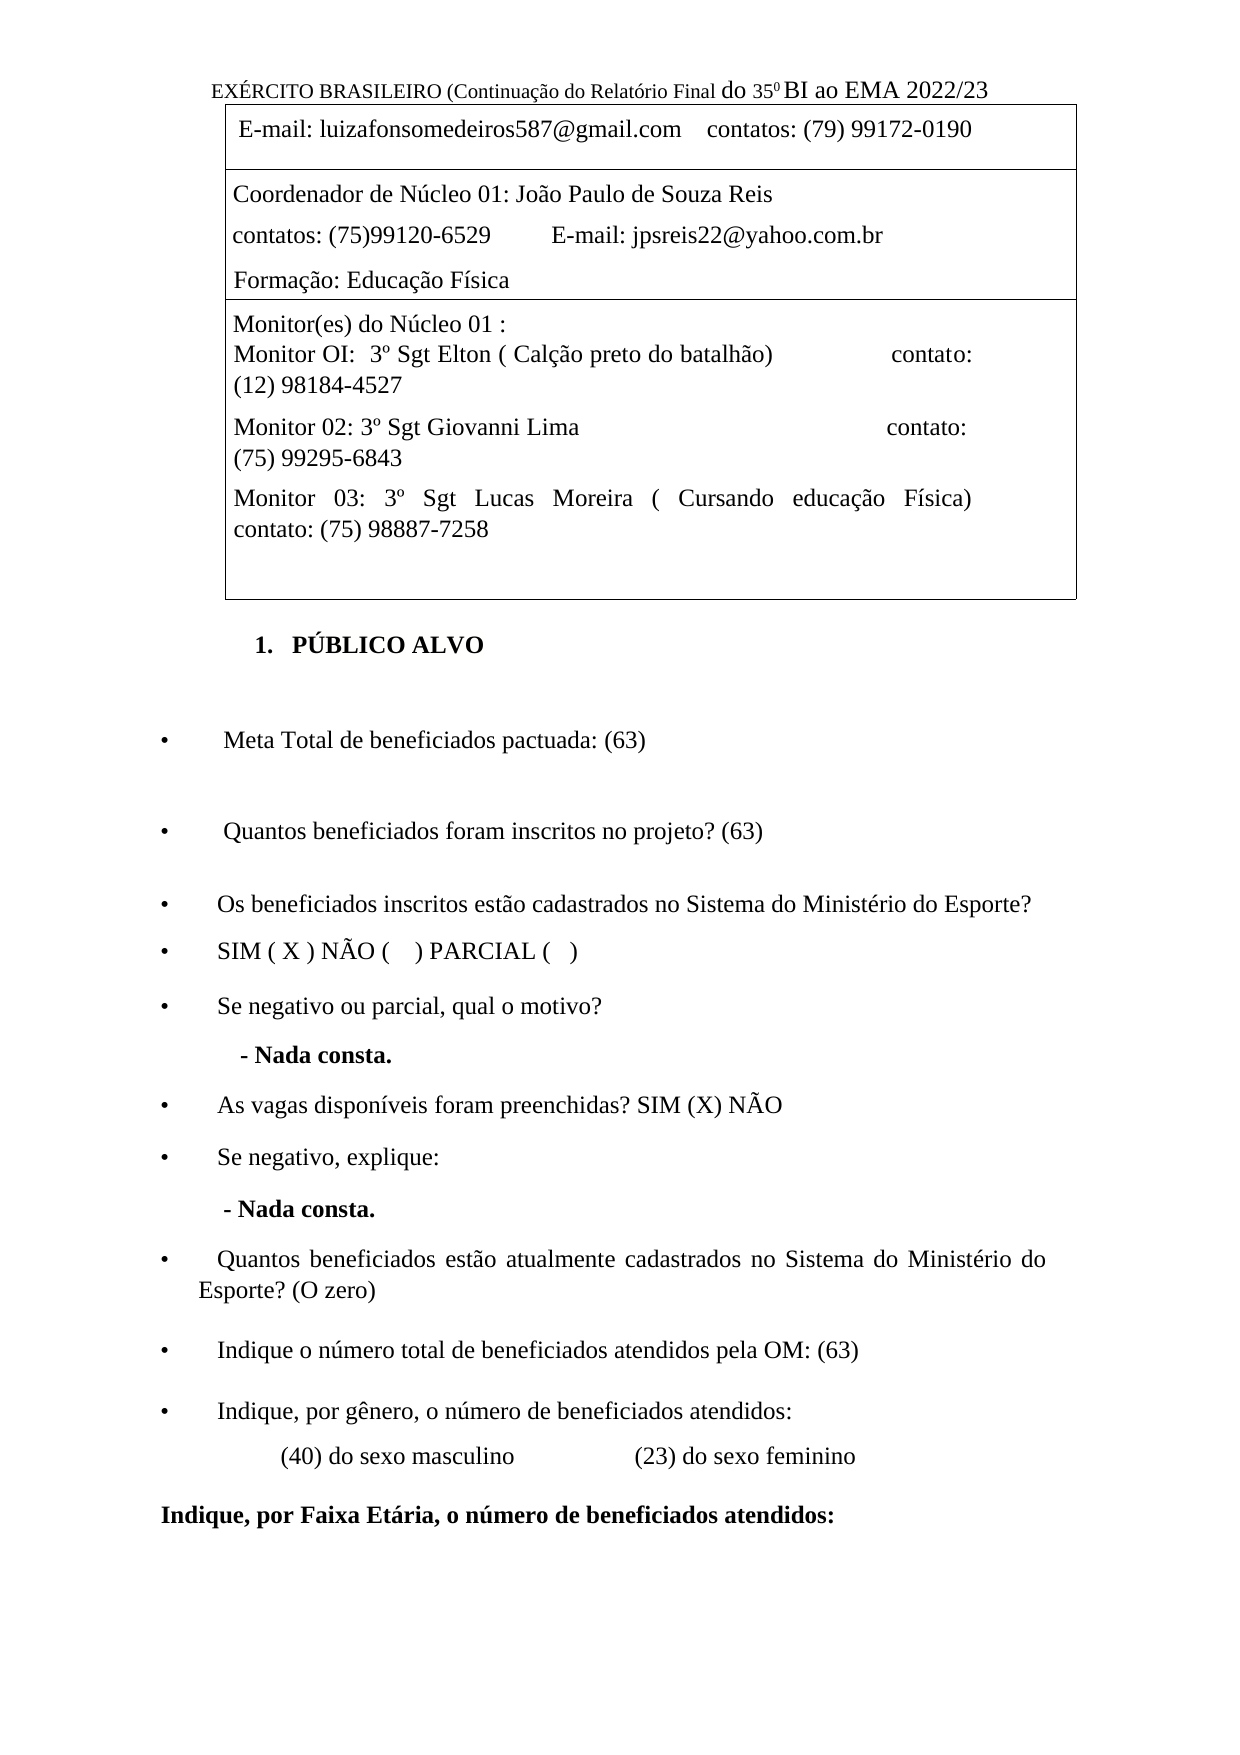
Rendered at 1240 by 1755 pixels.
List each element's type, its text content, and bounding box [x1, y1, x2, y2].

list Se negativo ou parcial, qual o motivo? [161, 991, 1047, 1020]
list Indique, por gênero, o número de beneficiados atendidos: [161, 1396, 1047, 1425]
table_cell Monitor(es) do Núcleo 01 : Monitor OI: 3º Sgt Elton ( Calção preto do batalhão) contato: (12) 98184-4527 Monitor 02: 3º Sgt Giovanni Lima contato: (75) 99295-6843 Monitor 03: 3º Sgt Lucas Moreira ( Cursando educação Física) contato: (75) 98887-7258 [226, 300, 1076, 599]
list As vagas disponíveis foram preenchidas? SIM (X) NÃO [161, 1090, 1047, 1119]
list Indique, por Faixa Etária, o número de beneficiados atendidos: [161, 1500, 1046, 1529]
table_cell Coordenador de Núcleo 01: João Paulo de Souza Reis contatos: (75)99120-6529 E-mail: jpsreis22@yahoo.com.br Formação: Educação Física [226, 170, 1076, 299]
list Indique o número total de beneficiados atendidos pela OM: (63) [161, 1336, 1047, 1364]
text - Nada consta. [217, 1041, 1047, 1069]
text (40) do sexo masculino (23) do sexo feminino [217, 1441, 1047, 1470]
table_cell E-mail: luizafonsomedeiros587@gmail.com contatos: (79) 99172-0190 [226, 105, 1076, 169]
list Quantos beneficiados foram inscritos no projeto? (63) [161, 816, 1047, 845]
list SIM ( X ) NÃO ( ) PARCIAL ( ) [161, 936, 1047, 964]
list Meta Total de beneficiados pactuada: (63) [161, 725, 1047, 754]
list Os beneficiados inscritos estão cadastrados no Sistema do Ministério do Esporte? [161, 889, 1047, 917]
list Quantos beneficiados estão atualmente cadastrados no Sistema do Ministério do Esporte? (O zero) [161, 1244, 1047, 1303]
list PÚBLICO ALVO [254, 630, 1047, 659]
list Se negativo, explique: [161, 1142, 1047, 1171]
list - Nada consta. [217, 1194, 1047, 1223]
